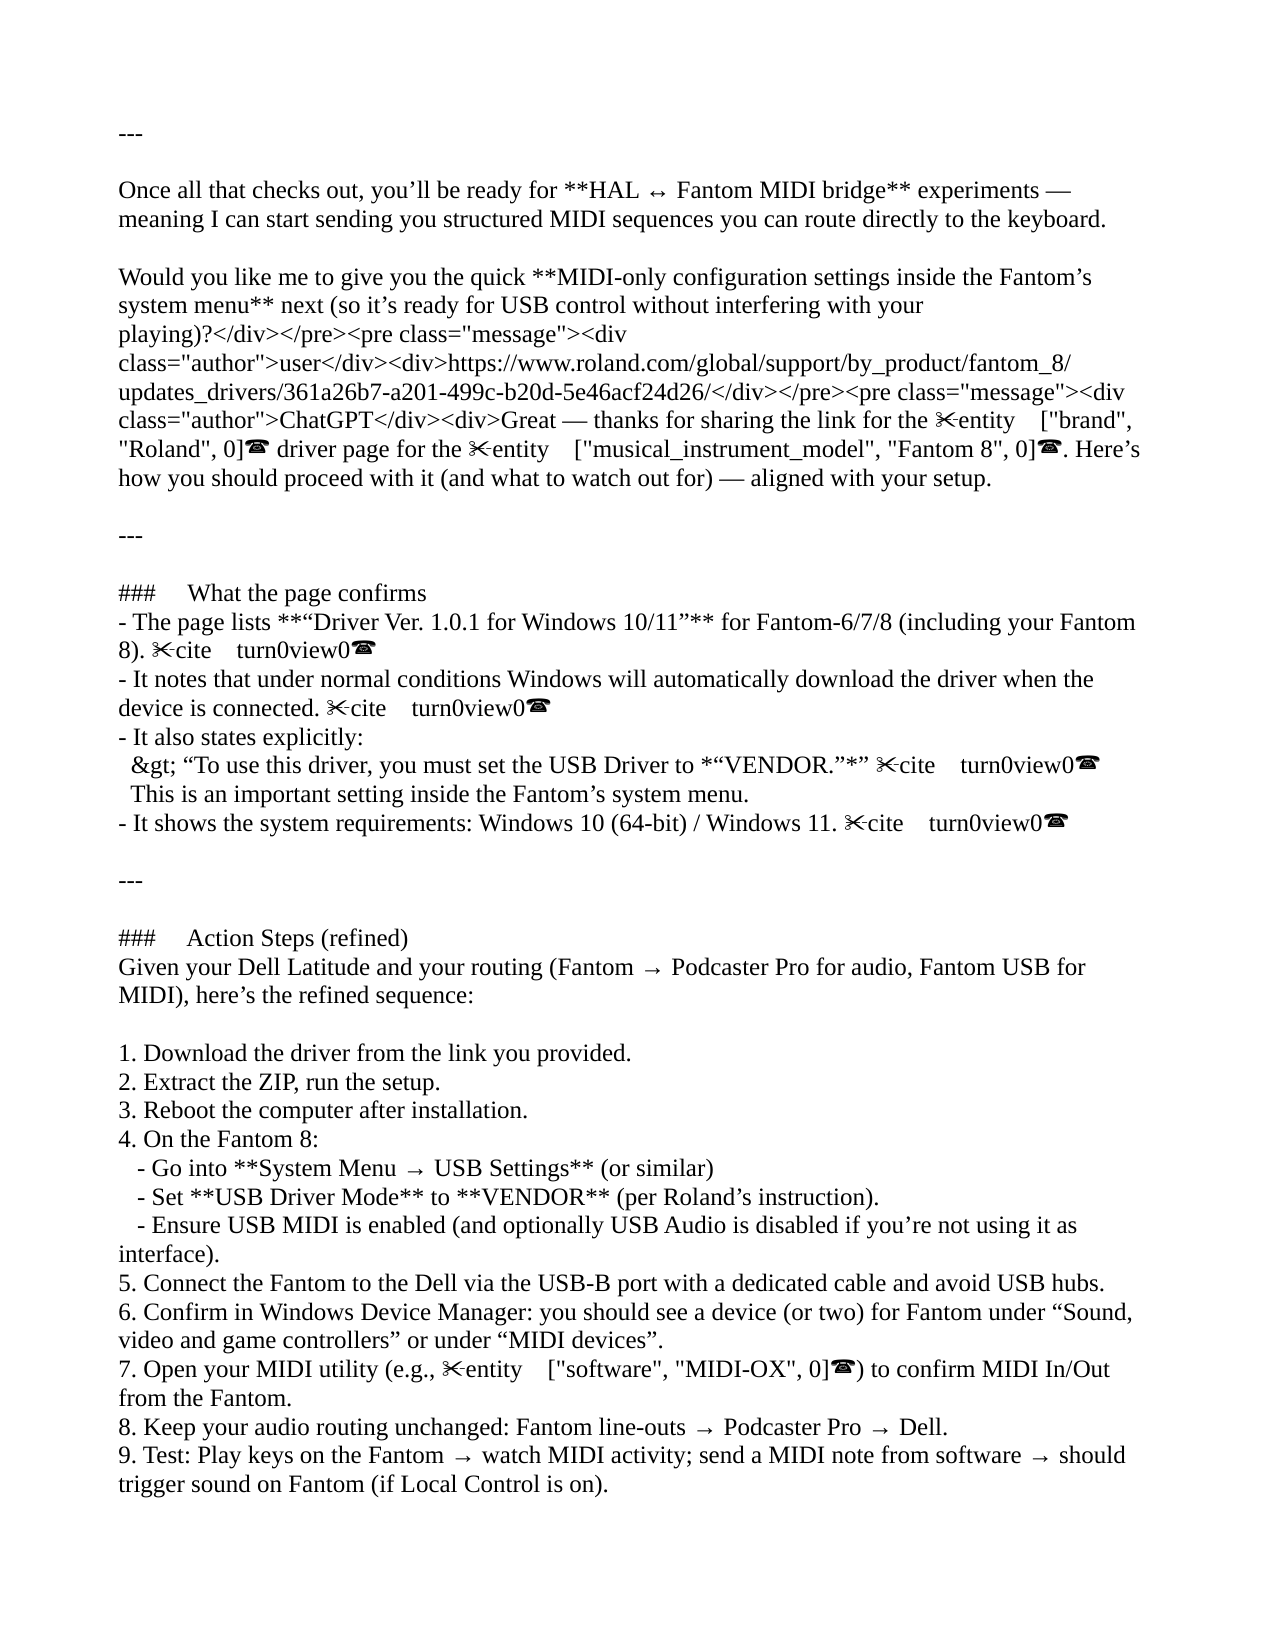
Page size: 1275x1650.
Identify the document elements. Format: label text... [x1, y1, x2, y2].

text 1. Download the driver from the link you provided. [118, 1038, 1157, 1067]
text Would you like me to give you the quick **MIDI-only configuration settings inside the Fantom’s system menu** next (so it’s ready for USB control without interfering with your playing)?</div></pre><pre class="message"><div class="author">user</div><div>https://www.roland.com/global/support/by_product/fantom_8/updates_drivers/361a26b7-a201-499c-b20d-5e46acf24d26/</div></pre><pre class="message"><div class="author">ChatGPT</div><div>Great — thanks for sharing the link for the entity["brand", "Roland", 0] driver page for the entity["musical_instrument_model", "Fantom 8", 0]. Here’s how you should proceed with it (and what to watch out for) — aligned with your setup. [118, 262, 1157, 492]
text --- [118, 521, 1157, 549]
text - The page lists **“Driver Ver. 1.0.1 for Windows 10/11”** for Fantom-6/7/8 (including your Fantom 8). citeturn0view0 [118, 607, 1157, 664]
text This is an important setting inside the Fantom’s system menu. [118, 779, 1157, 808]
text 3. Reboot the computer after installation. [118, 1096, 1157, 1124]
text 4. On the Fantom 8: [118, 1124, 1157, 1153]
text - Ensure USB MIDI is enabled (and optionally USB Audio is disabled if you’re not using it as interface). [118, 1211, 1157, 1268]
text 5. Connect the Fantom to the Dell via the USB-B port with a dedicated cable and avoid USB hubs. [118, 1268, 1157, 1297]
text --- [118, 118, 1157, 147]
text ### 🧩 Action Steps (refined) [118, 923, 1157, 952]
text - Set **USB Driver Mode** to **VENDOR** (per Roland’s instruction). [118, 1182, 1157, 1211]
text Given your Dell Latitude and your routing (Fantom → Podcaster Pro for audio, Fantom USB for MIDI), here’s the refined sequence: [118, 952, 1157, 1009]
text 6. Confirm in Windows Device Manager: you should see a device (or two) for Fantom under “Sound, video and game controllers” or under “MIDI devices”. [118, 1297, 1157, 1354]
text 9. Test: Play keys on the Fantom → watch MIDI activity; send a MIDI note from software → should trigger sound on Fantom (if Local Control is on). [118, 1441, 1157, 1498]
text 8. Keep your audio routing unchanged: Fantom line-outs → Podcaster Pro → Dell. [118, 1412, 1157, 1441]
text - It notes that under normal conditions Windows will automatically download the driver when the device is connected. citeturn0view0 [118, 664, 1157, 722]
text Once all that checks out, you’ll be ready for **HAL ↔ Fantom MIDI bridge** experiments — meaning I can start sending you structured MIDI sequences you can route directly to the keyboard. [118, 176, 1157, 233]
text - It also states explicitly: [118, 722, 1157, 751]
text 2. Extract the ZIP, run the setup. [118, 1067, 1157, 1096]
text &gt; “To use this driver, you must set the USB Driver to *“VENDOR.”*” citeturn0view0 [118, 751, 1157, 779]
text - Go into **System Menu → USB Settings** (or similar) [118, 1153, 1157, 1182]
text --- [118, 866, 1157, 894]
text - It shows the system requirements: Windows 10 (64-bit) / Windows 11. citeturn0view0 [118, 808, 1157, 837]
text ### ✅ What the page confirms [118, 578, 1157, 607]
text 7. Open your MIDI utility (e.g., entity["software", "MIDI-OX", 0]) to confirm MIDI In/Out from the Fantom. [118, 1354, 1157, 1412]
